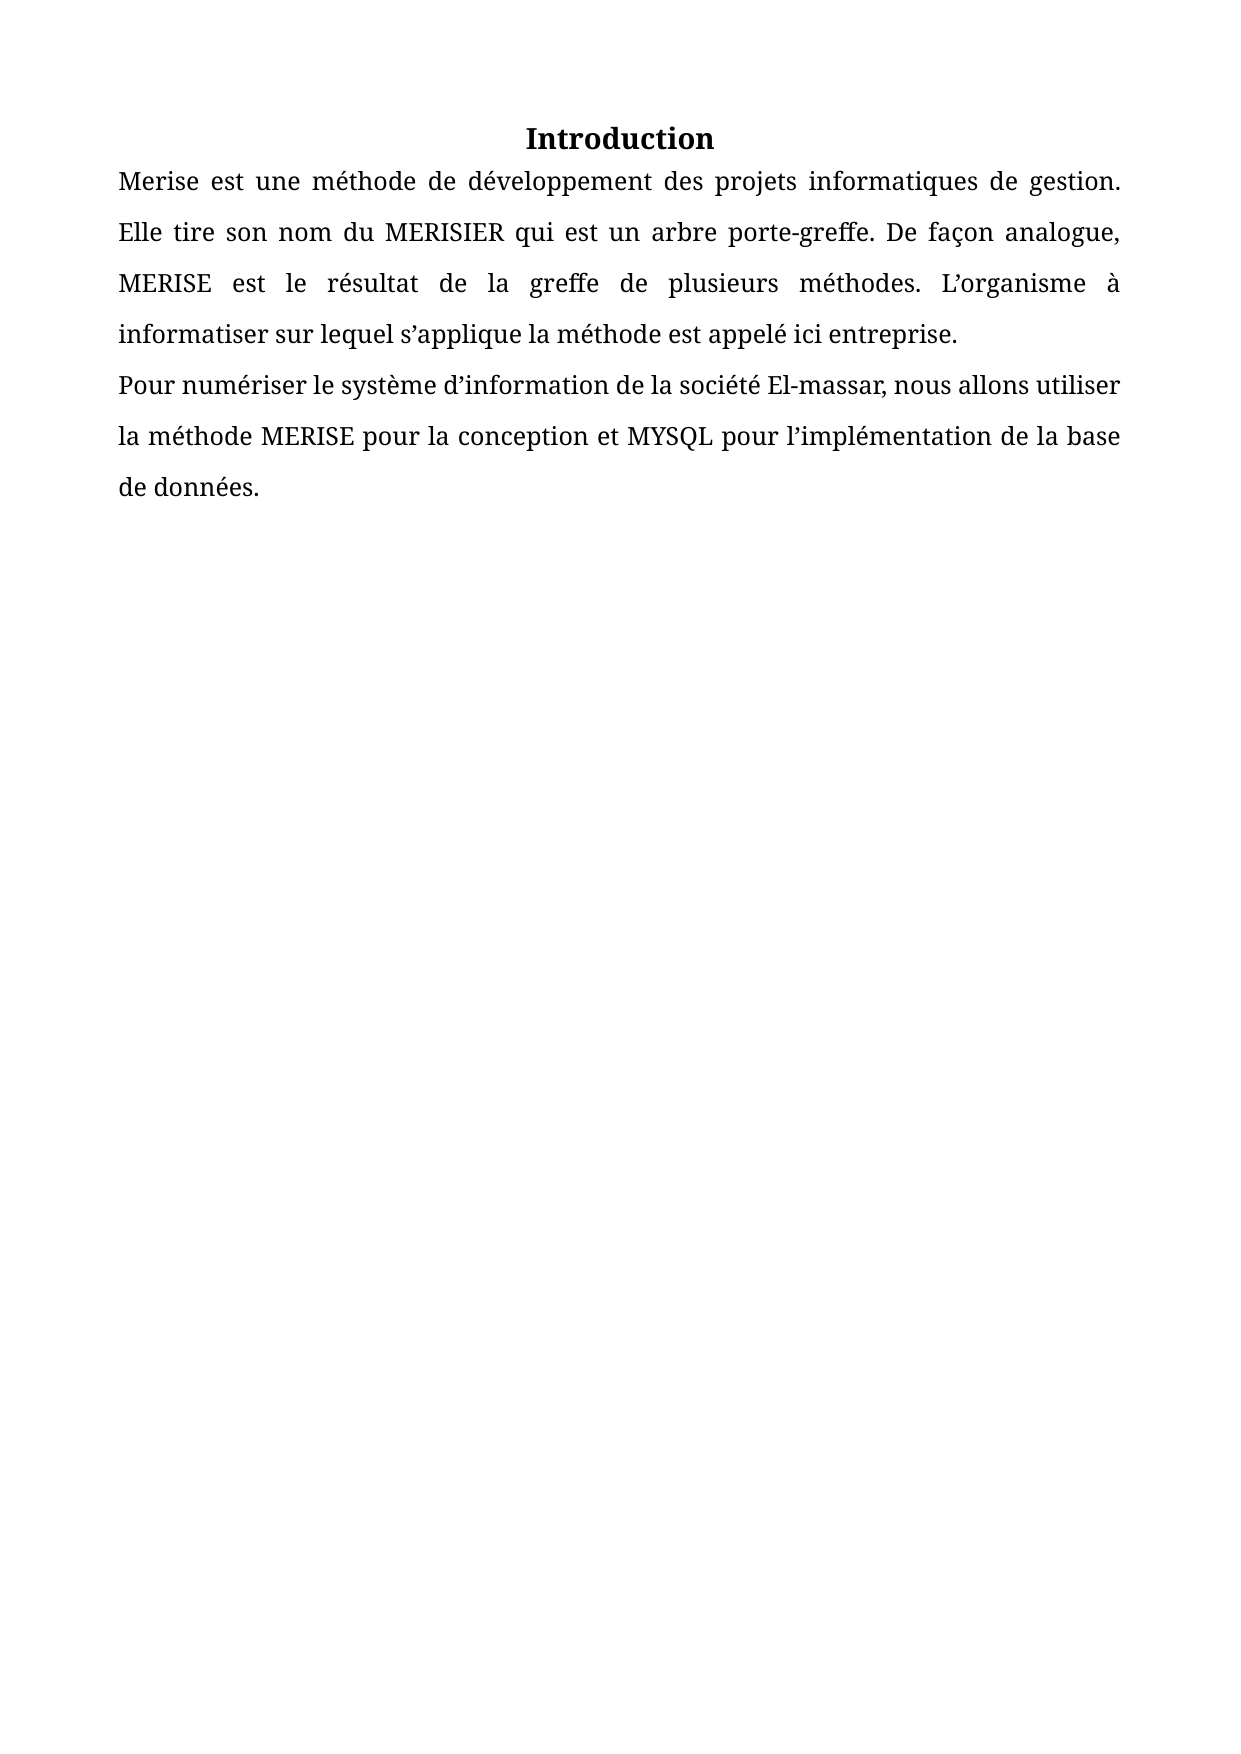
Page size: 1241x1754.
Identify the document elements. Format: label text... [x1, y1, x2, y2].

text Pour numériser le système d’information de la société El-massar, nous allons utiliser la méthode MERISE pour la conception et MYSQL pour l’implémentation de la base de données. [118, 368, 1122, 504]
text Merise est une méthode de développement des projets informatiques de gestion. Elle tire son nom du MERISIER qui est un arbre porte-greffe. De façon analogue, MERISE est le résultat de la greffe de plusieurs méthodes. L’organisme à informatiser sur lequel s’applique la méthode est appelé ici entreprise. [118, 164, 1122, 351]
text Introduction [118, 118, 1122, 158]
